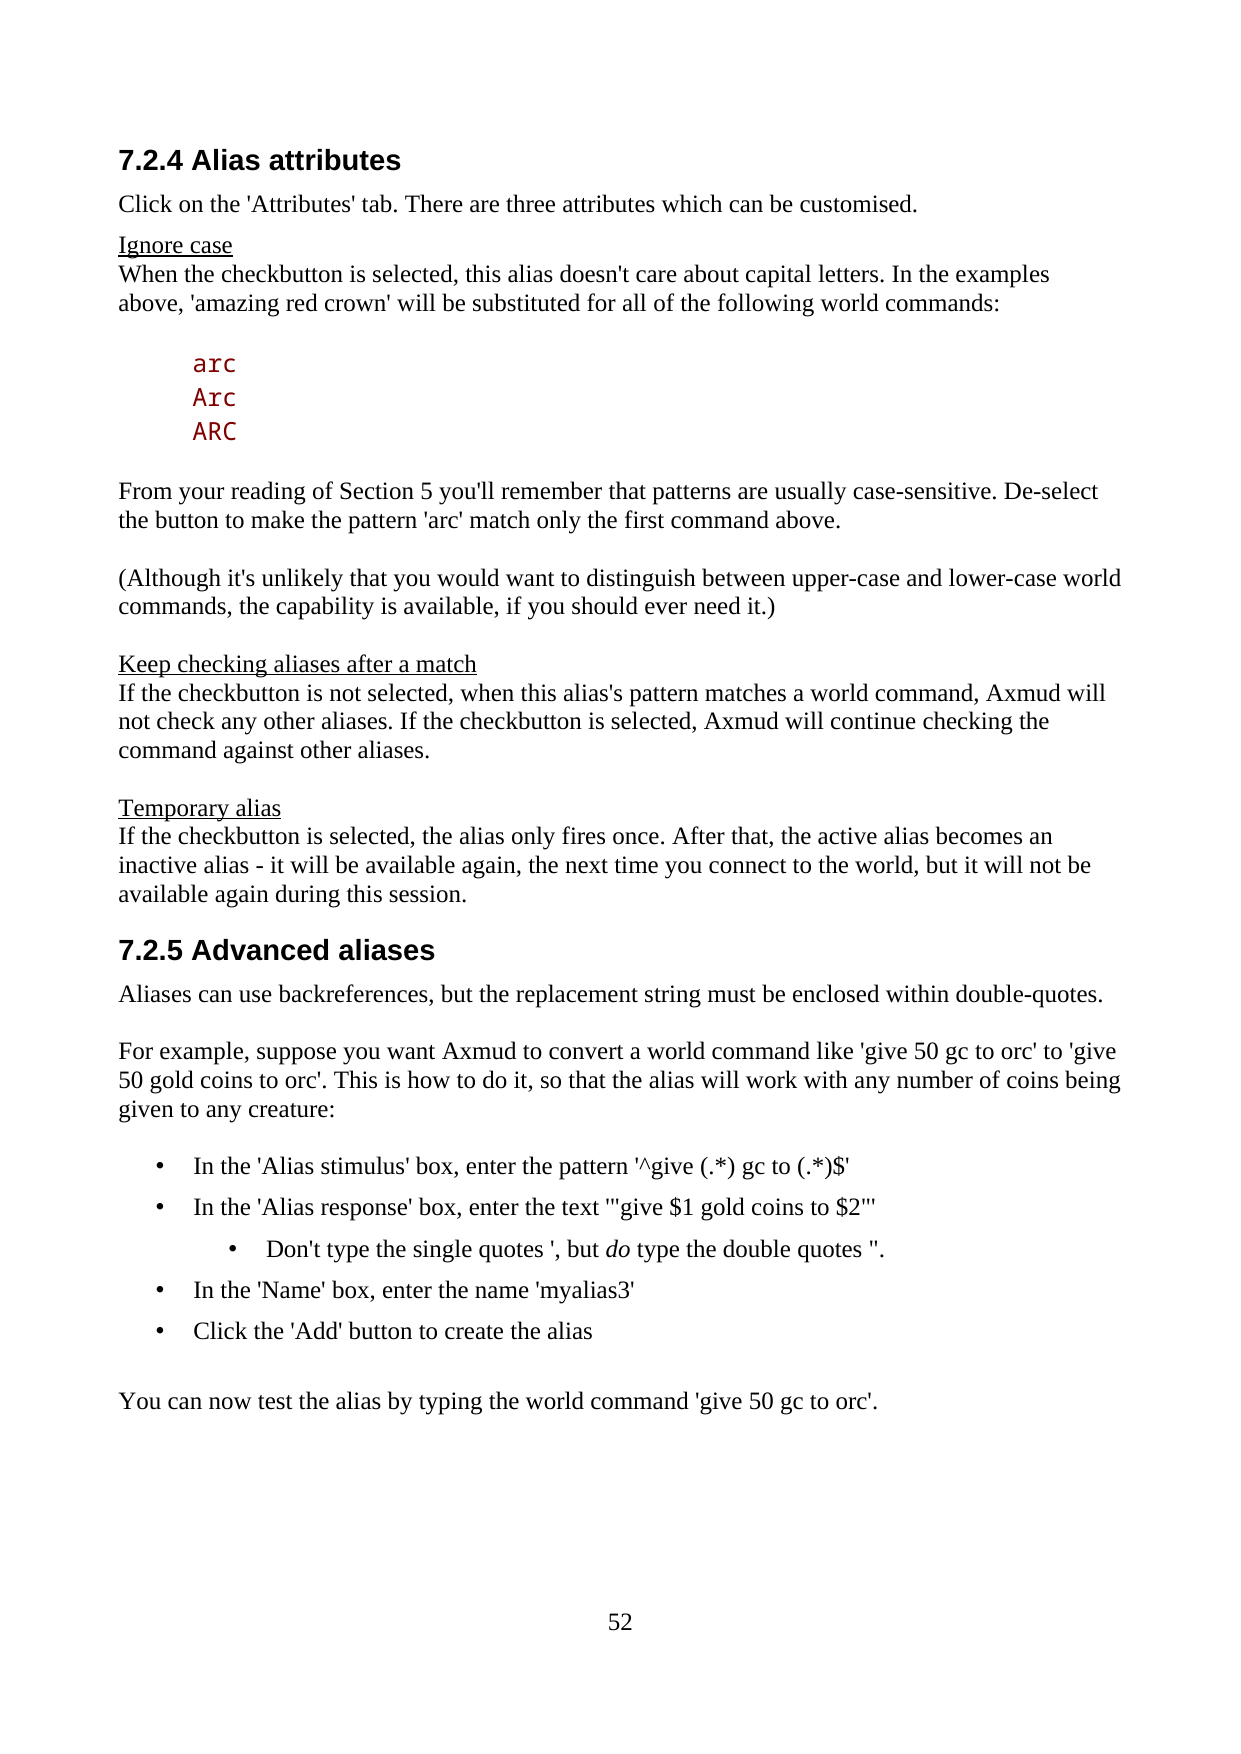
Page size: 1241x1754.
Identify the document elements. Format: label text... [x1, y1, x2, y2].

text Keep checking aliases after a match [118, 649, 1122, 678]
text (Although it's unlikely that you would want to distinguish between upper-case and lower-case world commands, the capability is available, if you should ever need it.) [118, 563, 1122, 620]
text If the checkbutton is not selected, when this alias's pattern matches a world command, Axmud will not check any other aliases. If the checkbutton is selected, Axmud will continue checking the command against other aliases. [118, 678, 1122, 764]
list Click the 'Add' button to create the alias [156, 1316, 1122, 1345]
text If the checkbutton is selected, the alias only fires once. After that, the active alias becomes an inactive alias - it will be available again, the next time you connect to the world, but it will not be available again during this session. [118, 821, 1122, 908]
text Aliases can use backreferences, but the replacement string must be enclosed within double-quotes. [118, 979, 1122, 1007]
text Click on the 'Attributes' tab. There are three attributes which can be customised. [118, 189, 1122, 218]
text When the checkbutton is selected, this alias doesn't care about capital letters. In the examples above, 'amazing red crown' will be substituted for all of the following world commands: [118, 259, 1122, 317]
text For example, suppose you want Axmud to convert a world command like 'give 50 gc to orc' to 'give 50 gold coins to orc'. This is how to do it, so that the alias will work with any number of coins being given to any creature: [118, 1036, 1122, 1122]
list In the 'Alias stimulus' box, enter the pattern '^give (.*) gc to (.*)$' [156, 1151, 1122, 1180]
subtitle 7.2.4 Alias attributes [118, 143, 1122, 177]
list Don't type the single quotes ', but do type the double quotes ". [228, 1234, 1122, 1262]
text Temporary alias [118, 793, 1122, 821]
text ARC [118, 413, 1122, 448]
text From your reading of Section 5 you'll remember that patterns are usually case-sensitive. De-select the button to make the pattern 'arc' match only the first command above. [118, 476, 1122, 534]
subtitle 7.2.5 Advanced aliases [118, 933, 1122, 966]
text Arc [118, 379, 1122, 413]
text Ignore case [118, 230, 1122, 259]
list In the 'Name' box, enter the name 'myalias3' [156, 1275, 1122, 1304]
list In the 'Alias response' box, enter the text '"give $1 gold coins to $2"' [156, 1192, 1122, 1221]
text arc [118, 345, 1122, 379]
text You can now test the alias by typing the world command 'give 50 gc to orc'. [118, 1386, 1122, 1415]
